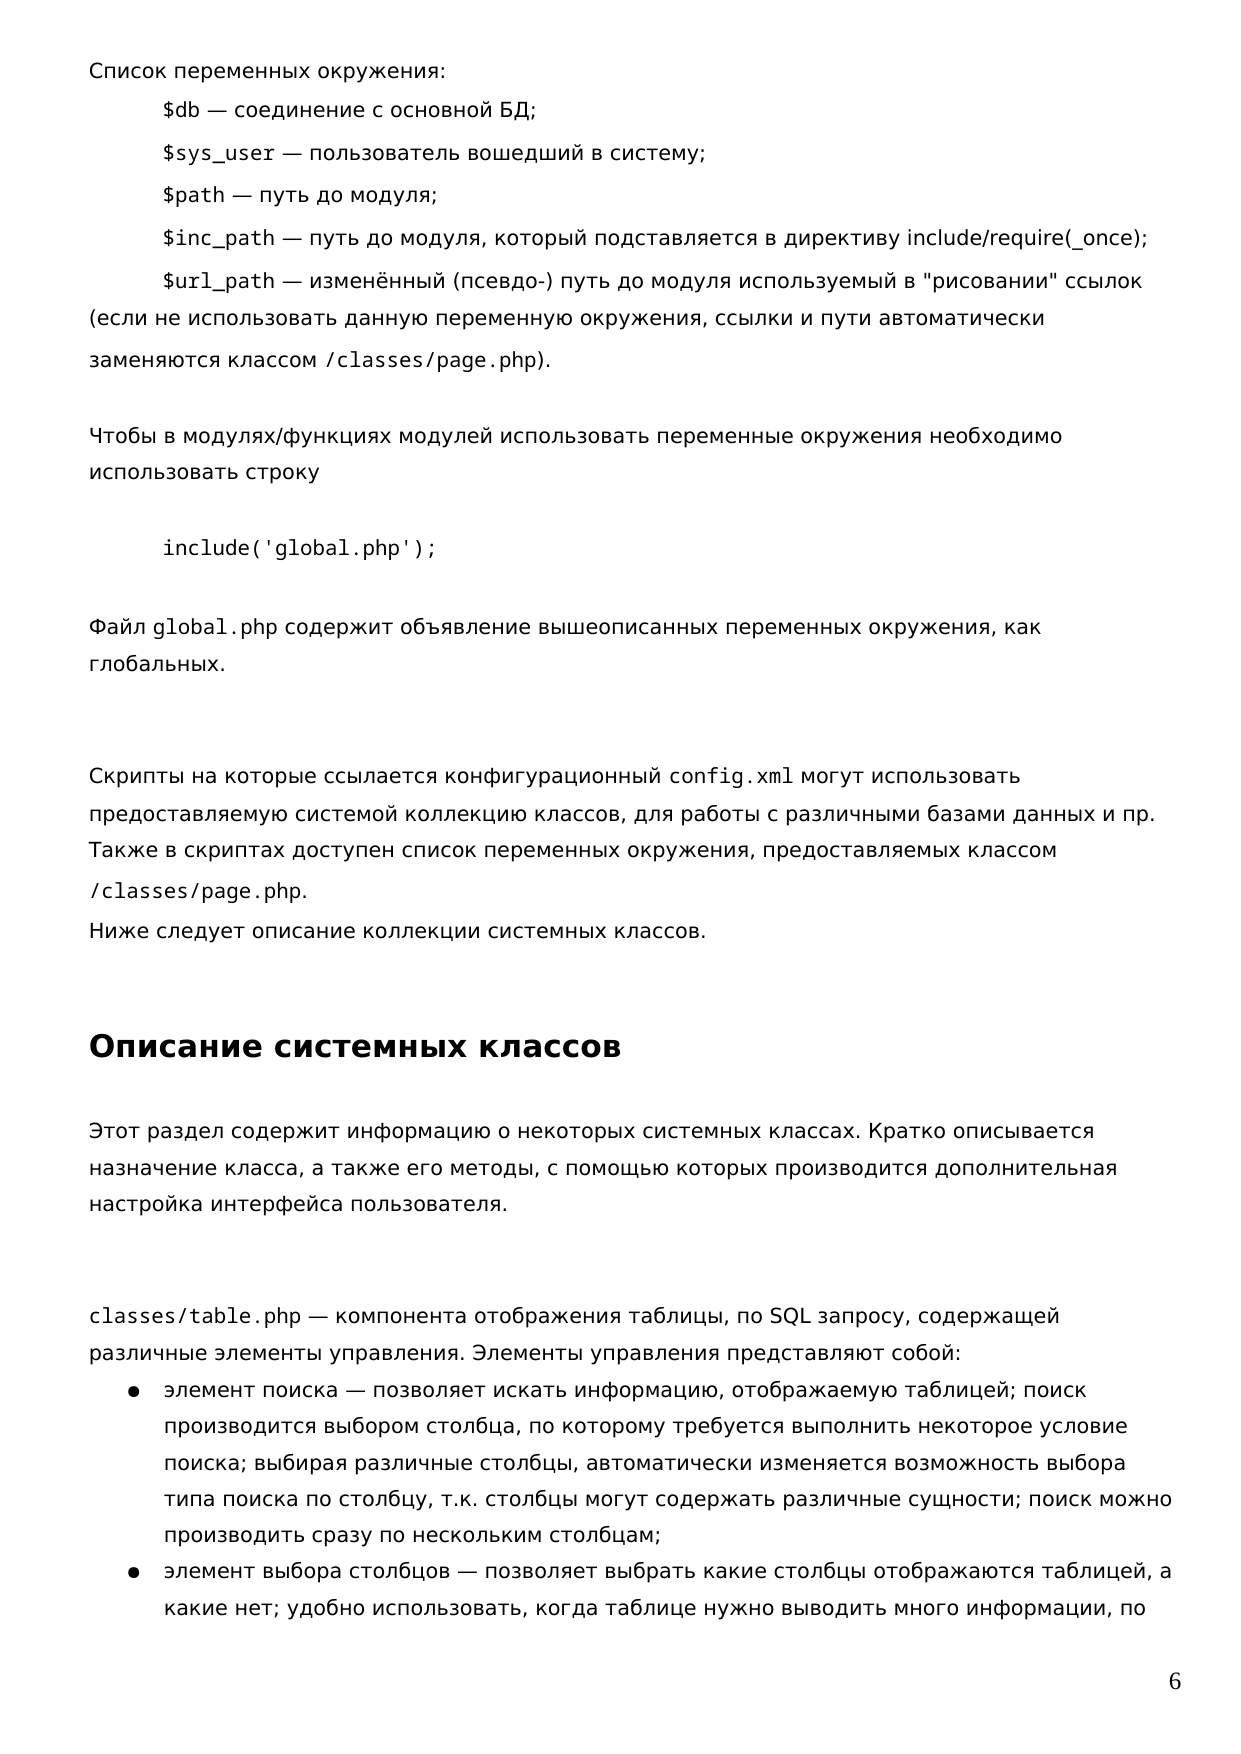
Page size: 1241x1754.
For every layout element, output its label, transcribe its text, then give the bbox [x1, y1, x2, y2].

text $url_path — изменённый (псевдо-) путь до модуля используемый в "рисовании" ссылок (если не использовать данную переменную окружения, ссылки и пути автоматически заменяются классом /classes/page.php). [88, 266, 1181, 373]
text $db — соединение с основной БД; [88, 95, 1181, 124]
text $inc_path — путь до модуля, который подставляется в директиву include/require(_once); [88, 223, 1181, 252]
text Чтобы в модулях/функциях модулей использовать переменные окружения необходимо использовать строку [88, 424, 1181, 484]
text include('global.php'); [88, 533, 1181, 561]
text Ниже следует описание коллекции системных классов. [88, 919, 1181, 943]
text Этот раздел содержит информацию о некоторых системных классах. Кратко описывается назначение класса, а также его методы, с помощью которых производится дополнительная настройка интерфейса пользователя. [88, 1119, 1181, 1216]
text $sys_user — пользователь вошедший в систему; [88, 138, 1181, 166]
text Описание системных классов [88, 1028, 1181, 1065]
text classes/table.php — компонента отображения таблицы, по SQL запросу, содержащей различные элементы управления. Элементы управления представляют собой: [88, 1301, 1181, 1366]
list элемент поиска — позволяет искать информацию, отображаемую таблицей; поиск производится выбором столбца, по которому требуется выполнить некоторое условие поиска; выбирая различные столбцы, автоматически изменяется возможность выбора типа поиска по столбцу, т.к. столбцы могут содержать различные сущности; поиск можно производить сразу по нескольким столбцам; [126, 1378, 1181, 1547]
text Скрипты на которые ссылается конфигурационный config.xml могут использовать предоставляемую системой коллекцию классов, для работы с различными базами данных и пр. Также в скриптах доступен список переменных окружения, предоставляемых классом /classes/page.php. [88, 761, 1181, 905]
list элемент выбора столбцов — позволяет выбрать какие столбцы отображаются таблицей, а какие нет; удобно использовать, когда таблице нужно выводить много информации, по [126, 1559, 1181, 1620]
text Список переменных окружения: [88, 59, 1181, 83]
text $path — путь до модуля; [88, 181, 1181, 209]
text Файл global.php содержит объявление вышеописанных переменных окружения, как глобальных. [88, 612, 1181, 677]
